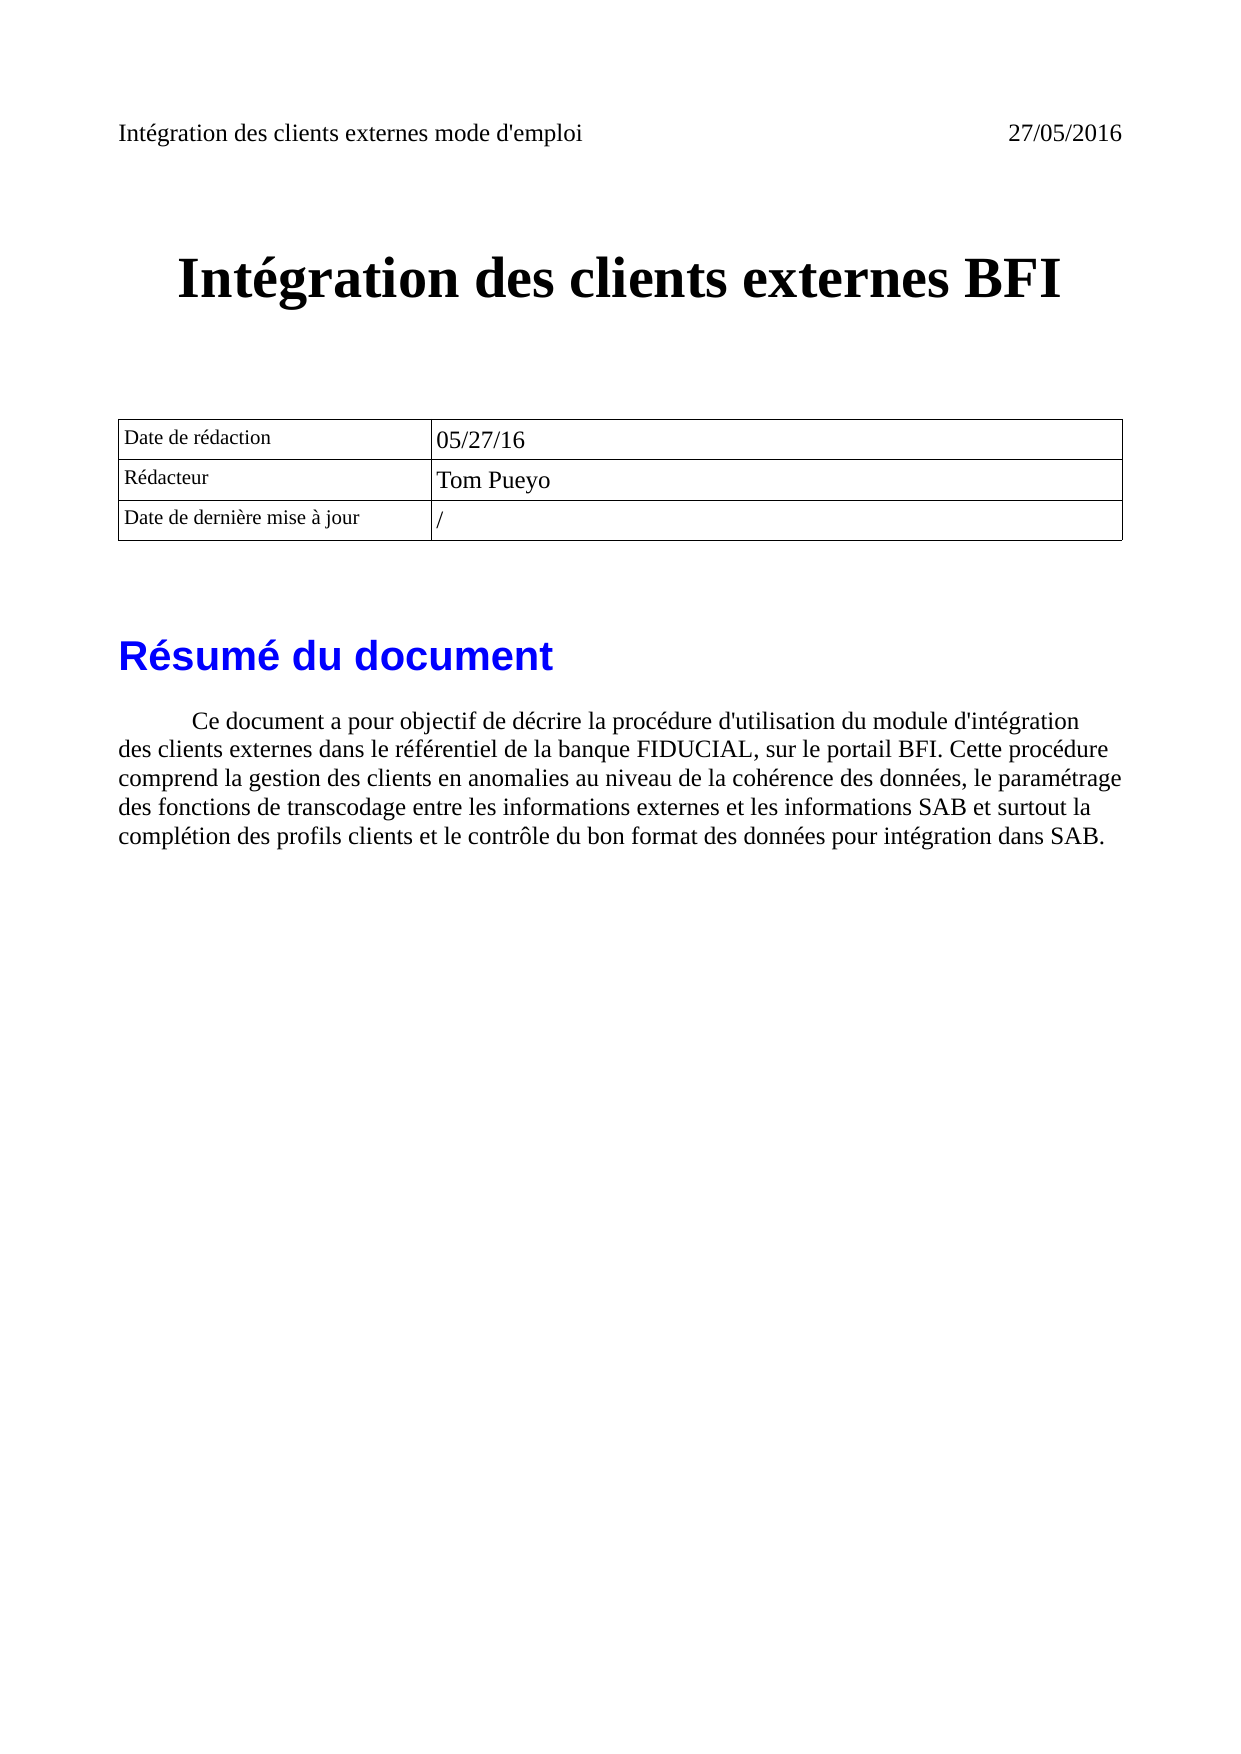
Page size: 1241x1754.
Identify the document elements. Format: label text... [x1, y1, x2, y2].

table_cell Tom Pueyo [432, 460, 1122, 499]
table_header 27/05/16 [432, 420, 1122, 459]
table_header Date de rédaction [119, 420, 431, 459]
table_cell / [432, 501, 1122, 540]
text Ce document a pour objectif de décrire la procédure d'utilisation du module d'intégration des clients externes dans le référentiel de la banque FIDUCIAL, sur le portail BFI. Cette procédure comprend la gestion des clients en anomalies au niveau de la cohérence des données, le paramétrage des fonctions de transcodage entre les informations externes et les informations SAB et surtout la complétion des profils clients et le contrôle du bon format des données pour intégration dans SAB. [118, 706, 1122, 849]
text Intégration des clients externes BFI [118, 243, 1122, 311]
table_cell Date de dernière mise à jour [119, 501, 431, 540]
table_cell Rédacteur [119, 460, 431, 499]
subtitle Résumé du document [118, 631, 1122, 679]
